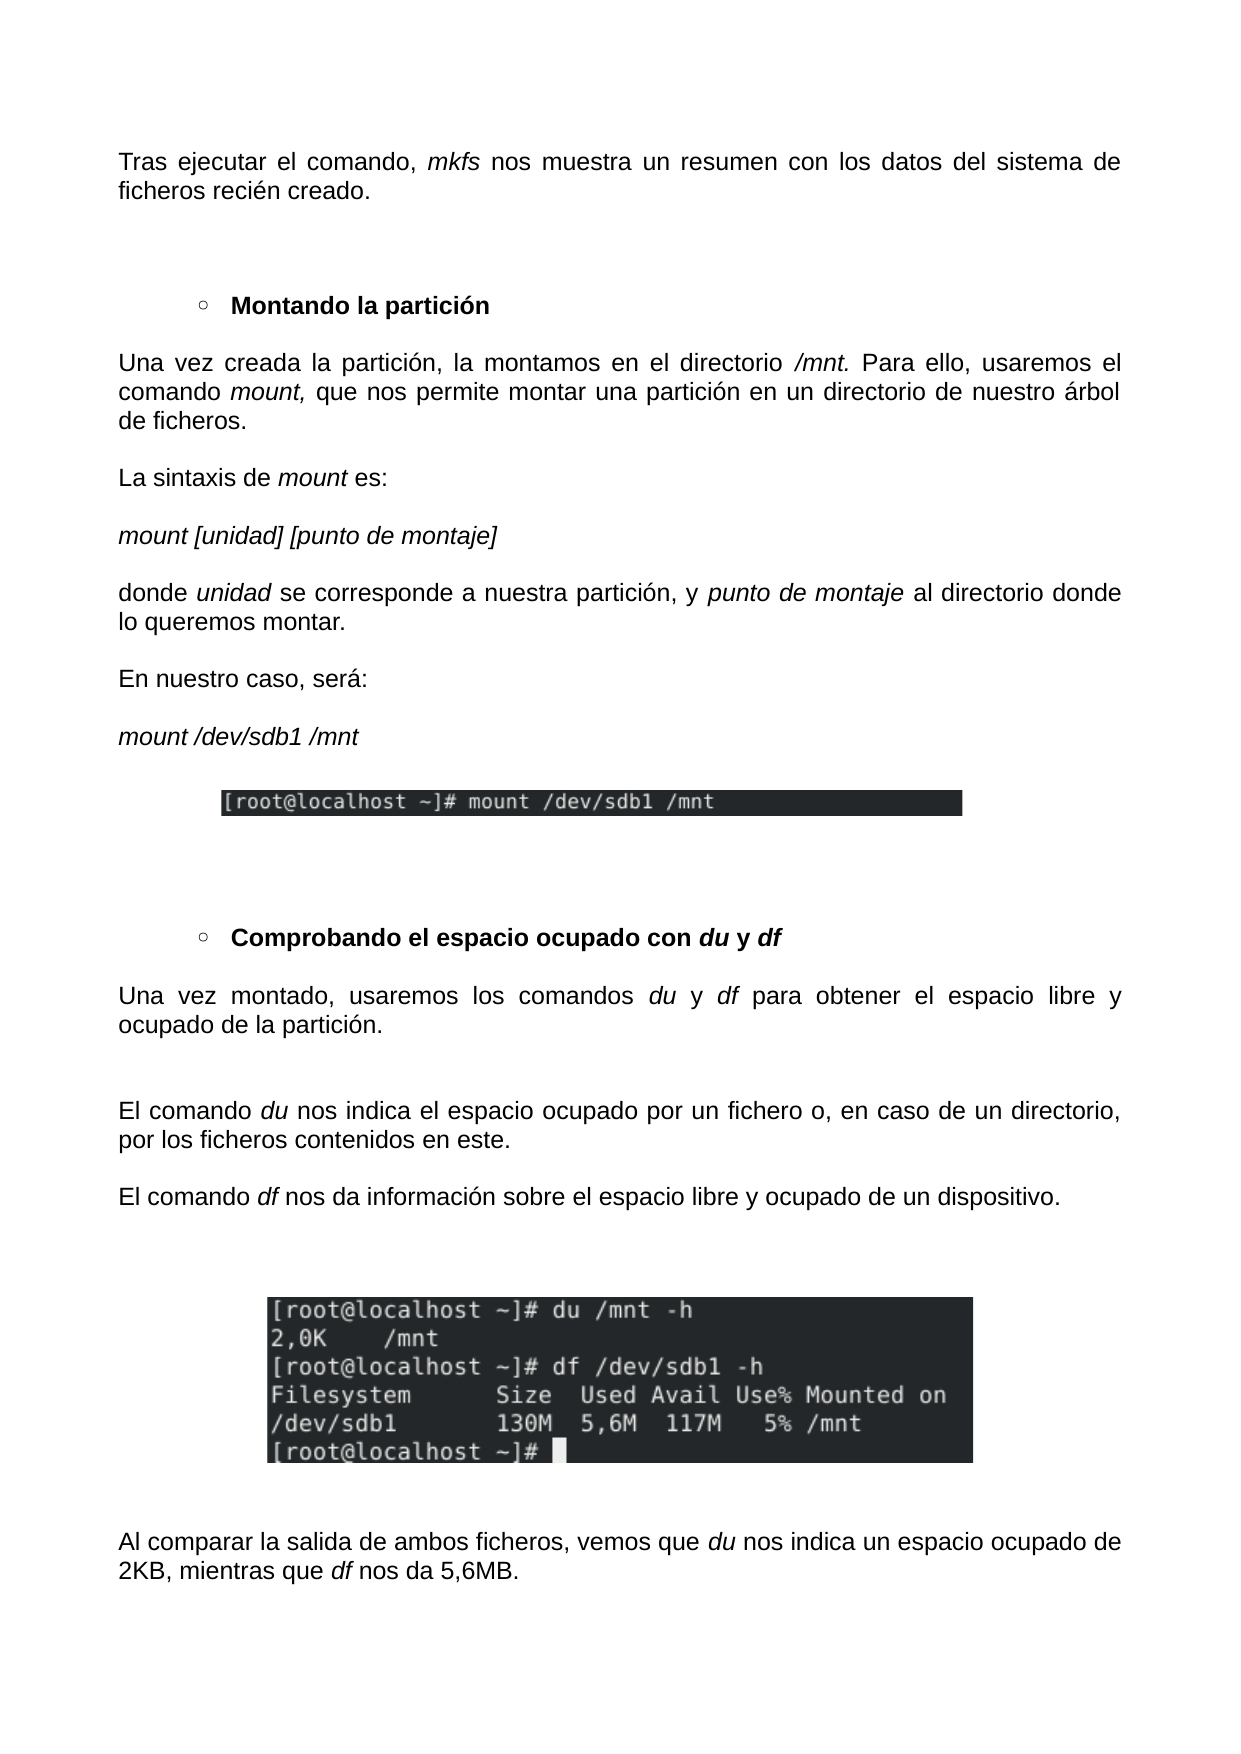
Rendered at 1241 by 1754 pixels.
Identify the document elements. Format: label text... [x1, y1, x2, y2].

text El comando du nos indica el espacio ocupado por un fichero o, en caso de un directorio, por los ficheros contenidos en este. [118, 1096, 1122, 1153]
text Una vez creada la partición, la montamos en el directorio /mnt. Para ello, usaremos el comando mount, que nos permite montar una partición en un directorio de nuestro árbol de ficheros. [118, 348, 1122, 434]
picture [221, 790, 963, 816]
list Montando la partición [193, 291, 1122, 319]
text mount [unidad] [punto de montaje] [118, 521, 1122, 549]
text La sintaxis de mount es: [118, 463, 1122, 492]
text donde unidad se corresponde a nuestra partición, y punto de montaje al directorio donde lo queremos montar. [118, 578, 1122, 636]
picture [267, 1297, 974, 1463]
text Tras ejecutar el comando, mkfs nos muestra un resumen con los datos del sistema de ficheros recién creado. [118, 147, 1122, 204]
text El comando df nos da información sobre el espacio libre y ocupado de un dispositivo. [118, 1182, 1122, 1211]
list Comprobando el espacio ocupado con du y df [193, 923, 1122, 952]
text En nuestro caso, será: [118, 664, 1122, 693]
text mount /dev/sdb1 /mnt [118, 722, 1122, 751]
text Al comparar la salida de ambos ficheros, vemos que du nos indica un espacio ocupado de 2KB, mientras que df nos da 5,6MB. [118, 1527, 1122, 1584]
text Una vez montado, usaremos los comandos du y df para obtener el espacio libre y ocupado de la partición. [118, 981, 1122, 1038]
